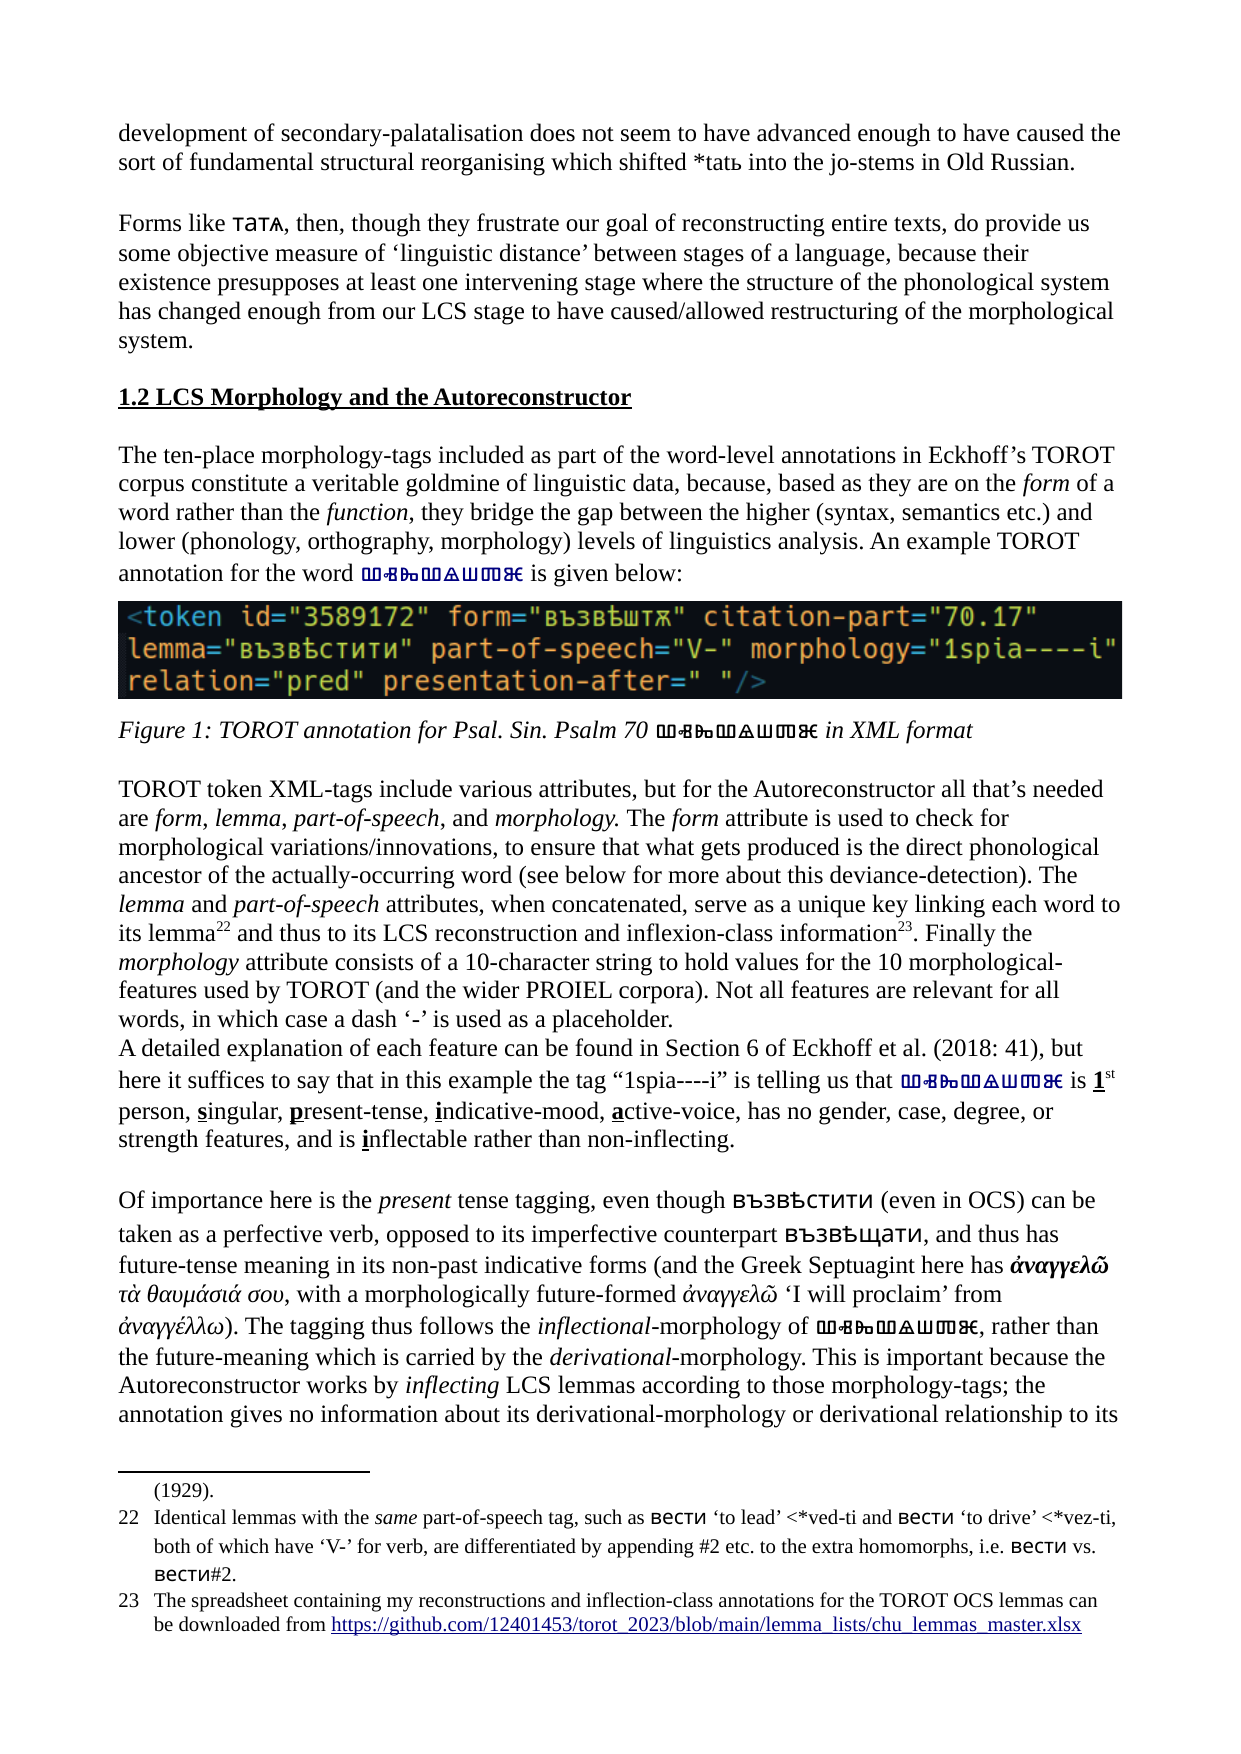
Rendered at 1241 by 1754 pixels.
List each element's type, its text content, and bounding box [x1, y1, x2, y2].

text Forms like татѧ, then, though they frustrate our goal of reconstructing entire texts, do provide us some objective measure of ‘linguistic distance’ between stages of a language, because their existence presupposes at least one intervening stage where the structure of the phonological system has changed enough from our LCS stage to have caused/allowed restructuring of the morphological system. [118, 204, 1122, 353]
text The spreadsheet containing my reconstructions and inflection-class annotations for the TOROT OCS lemmas can be downloaded from https://github.com/12401453/torot_2023/blob/main/lemma_lists/chu_lemmas_master.xlsx [118, 1588, 1122, 1636]
text Of importance here is the present tense tagging, even though възвѣстити (even in OCS) can be taken as a perfective verb, opposed to its imperfective counterpart възвѣщати, and thus has future-tense meaning in its non-past indicative forms (and the Greek Septuagint here has ἀναγγελῶ τὰ θαυμάσιά σου, with a morphologically future-formed ἀναγγελῶ ‘I will proclaim’ from ἀναγγέλλω). The tagging thus follows the inflectional-morphology of ⰲⱏⰸⰲⱑⱎⱅⱘ, rather than the future-meaning which is carried by the derivational­-morphology. This is important because the Autoreconstructor works by inflecting LCS lemmas according to those morphology-tags; the annotation gives no information about its derivational-morphology or derivational relationship to its [118, 1182, 1122, 1428]
text development of secondary-palatalisation does not seem to have advanced enough to have caused the sort of fundamental structural reorganising which shifted *tatь into the jo-stems in Old Russian. [118, 118, 1122, 176]
text Identical lemmas with the same part-of-speech tag, such as вести ‘to lead’ <*ved­‑ti and вести ‘to drive’ <*vez‑ti, both of which have ‘V-’ for verb, are differentiated by appending #2 etc. to the extra homomorphs, i.e. вести vs. вести#2. [118, 1502, 1122, 1588]
text A detailed explanation of each feature can be found in Section 6 of Eckhoff et al. (2018: 41), but here it suffices to say that in this example the tag “1spia----i” is telling us that ⰲⱏⰸⰲⱑⱎⱅⱘ is 1st person, singular, present-tense, indicative-mood, active-voice, has no gender, case, degree, or strength features, and is inflectable rather than non-inflecting. [118, 1033, 1122, 1153]
text 1.2 LCS Morphology and the Autoreconstructor [118, 382, 1122, 411]
picture [118, 601, 1123, 699]
text The ten-place morphology-tags included as part of the word-level annotations in Eckhoff’s TOROT corpus constitute a veritable goldmine of linguistic data, because, based as they are on the form of a word rather than the function, they bridge the gap between the higher (syntax, semantics etc.) and lower (phonology, orthography, morphology) levels of linguistics analysis. An example TOROT annotation for the word ⰲⱏⰸⰲⱑⱎⱅⱘ is given below: [118, 440, 1122, 589]
text TOROT token XML-tags include various attributes, but for the Autoreconstructor all that’s needed are form, lemma, part-of-speech, and morphology. The form attribute is used to check for morphological variations/innovations, to ensure that what gets produced is the direct phonological ancestor of the actually-occurring word (see below for more about this deviance-detection). The lemma and part-of-speech attributes, when concatenated, serve as a unique key linking each word to its lemma and thus to its LCS reconstruction and inflexion-class information. Finally the morphology attribute consists of a 10-character string to hold values for the 10 morphological-features used by TOROT (and the wider PROIEL corpora). Not all features are relevant for all words, in which case a dash ‘-’ is used as a placeholder. [118, 774, 1122, 1033]
text (1929). [118, 1478, 1122, 1502]
text Figure 1: TOROT annotation for Psal. Sin. Psalm 70 ⰲⱏⰸⰲⱑⱎⱅⱘ in XML format [118, 699, 1122, 746]
